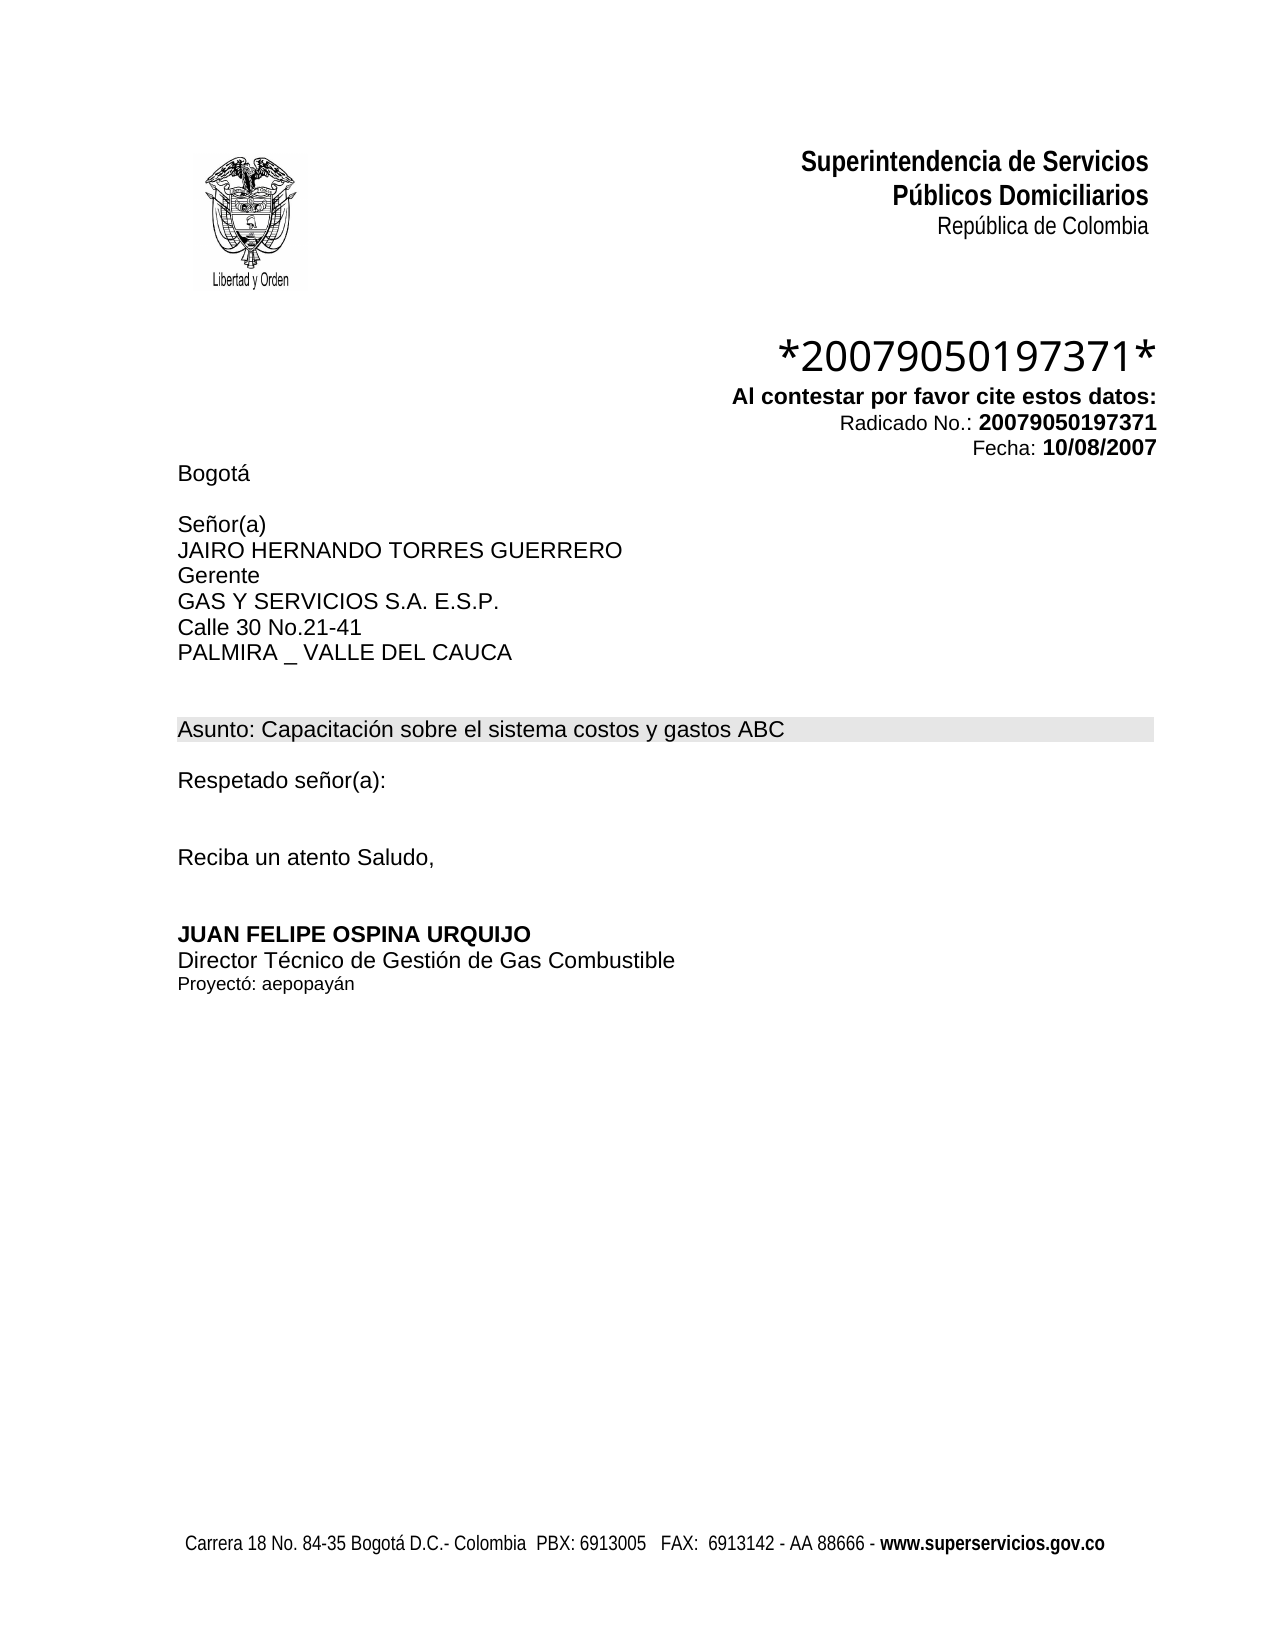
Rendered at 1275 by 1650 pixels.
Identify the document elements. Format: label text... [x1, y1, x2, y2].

text Calle 30 No.21-41 [177, 614, 1157, 640]
text JAIRO HERNANDO TORRES GUERRERO [177, 537, 1157, 563]
text Director Técnico de Gestión de Gas Combustible [177, 947, 1157, 973]
text Al contestar por favor cite estos datos: [177, 384, 1157, 409]
text Respetado señor(a): [177, 768, 1157, 794]
text Fecha: 10/08/2007 [177, 435, 1157, 461]
text GAS Y SERVICIOS S.A. E.S.P. [177, 589, 1157, 614]
text *20079050197371* [177, 327, 1157, 384]
text PALMIRA _ VALLE DEL CAUCA [177, 640, 1157, 666]
picture [193, 153, 308, 291]
text Asunto: Capacitación sobre el sistema costos y gastos ABC [177, 717, 1157, 742]
text Proyectó: aepopayán [177, 973, 1157, 994]
text Reciba un atento Saludo, [177, 845, 1157, 871]
text JUAN FELIPE OSPINA URQUIJO [177, 922, 1157, 947]
text Señor(a) [177, 512, 1157, 537]
text Gerente [177, 563, 1157, 589]
text Radicado No.: 20079050197371 [177, 409, 1157, 435]
text Bogotá [177, 461, 1157, 486]
